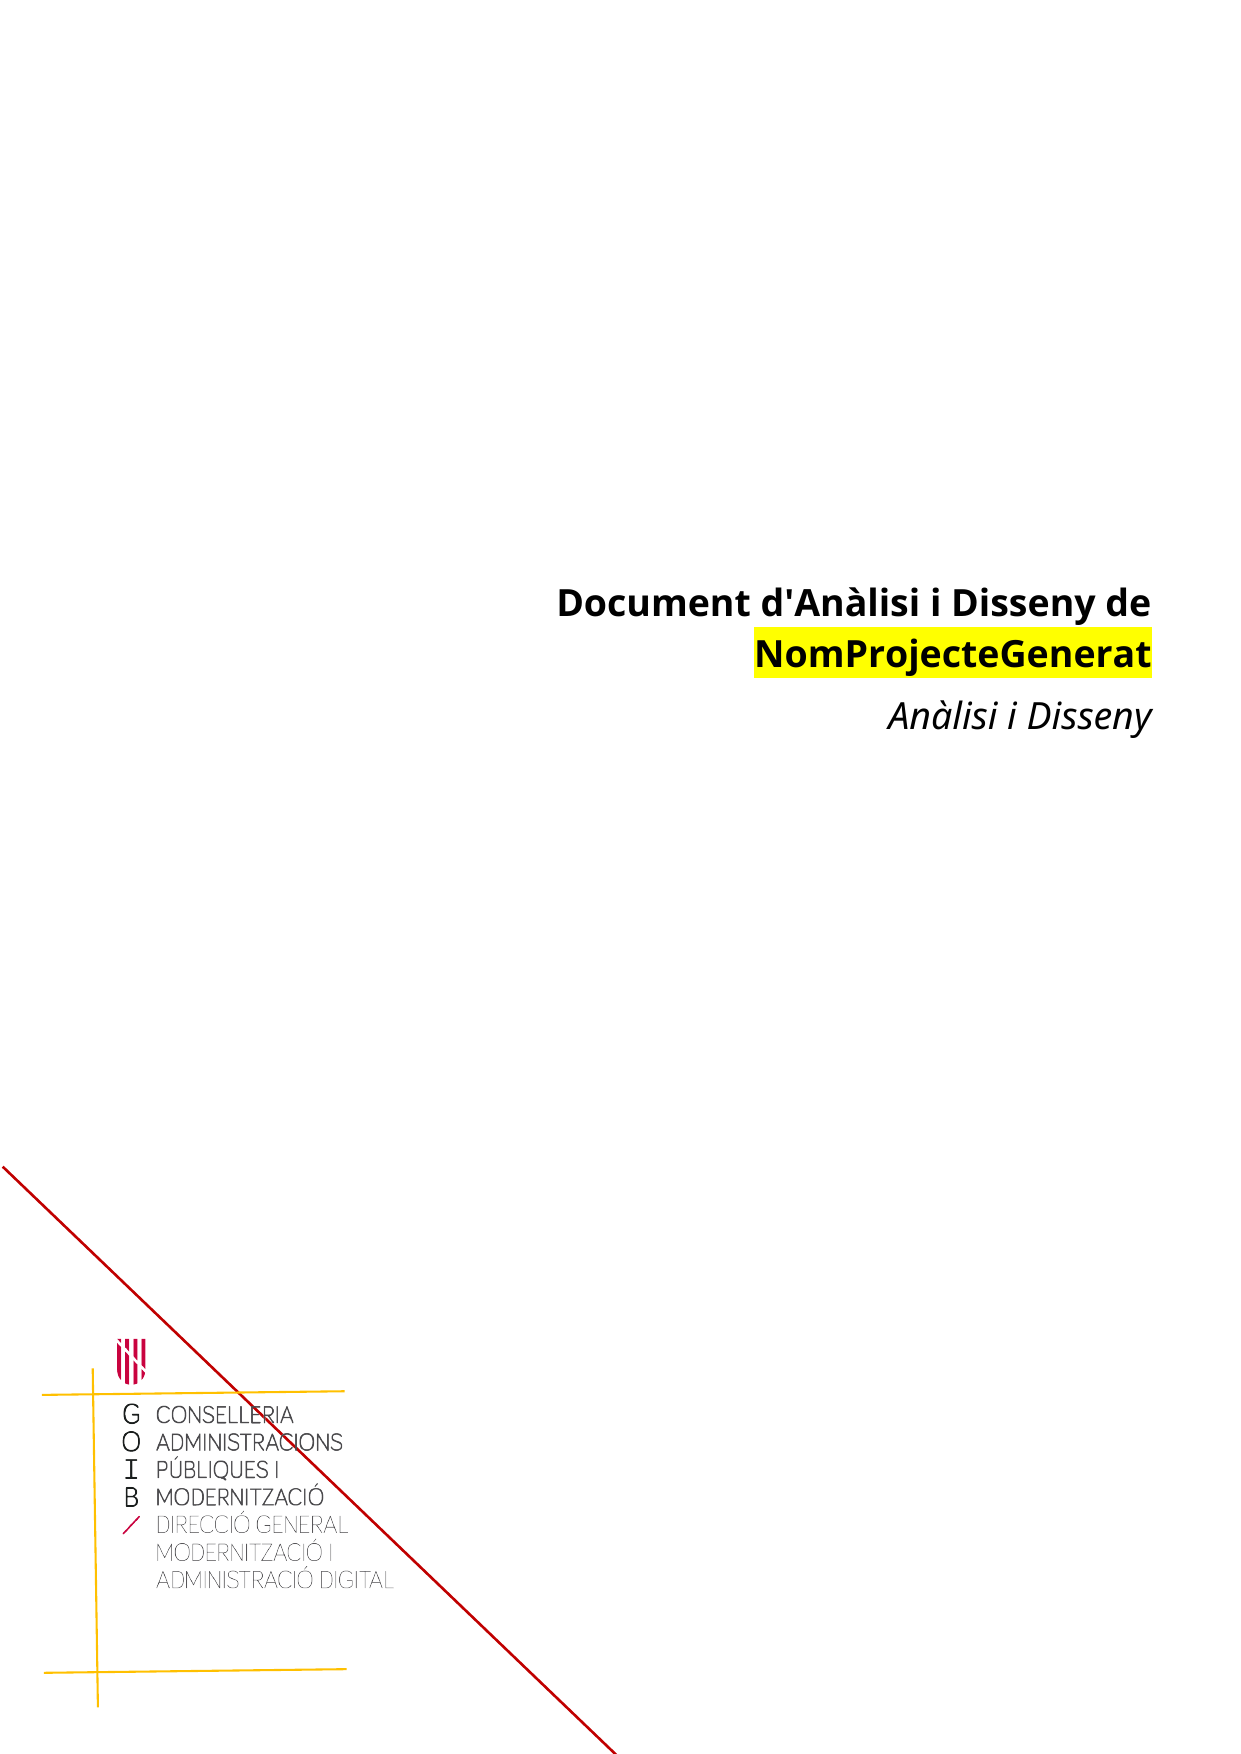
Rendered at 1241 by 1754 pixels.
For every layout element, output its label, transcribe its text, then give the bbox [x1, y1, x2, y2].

text Anàlisi i Disseny [266, 690, 1152, 741]
picture [82, 1301, 422, 1621]
text Document d'Anàlisi i Disseny de NomProjecteGenerat [266, 576, 1152, 678]
